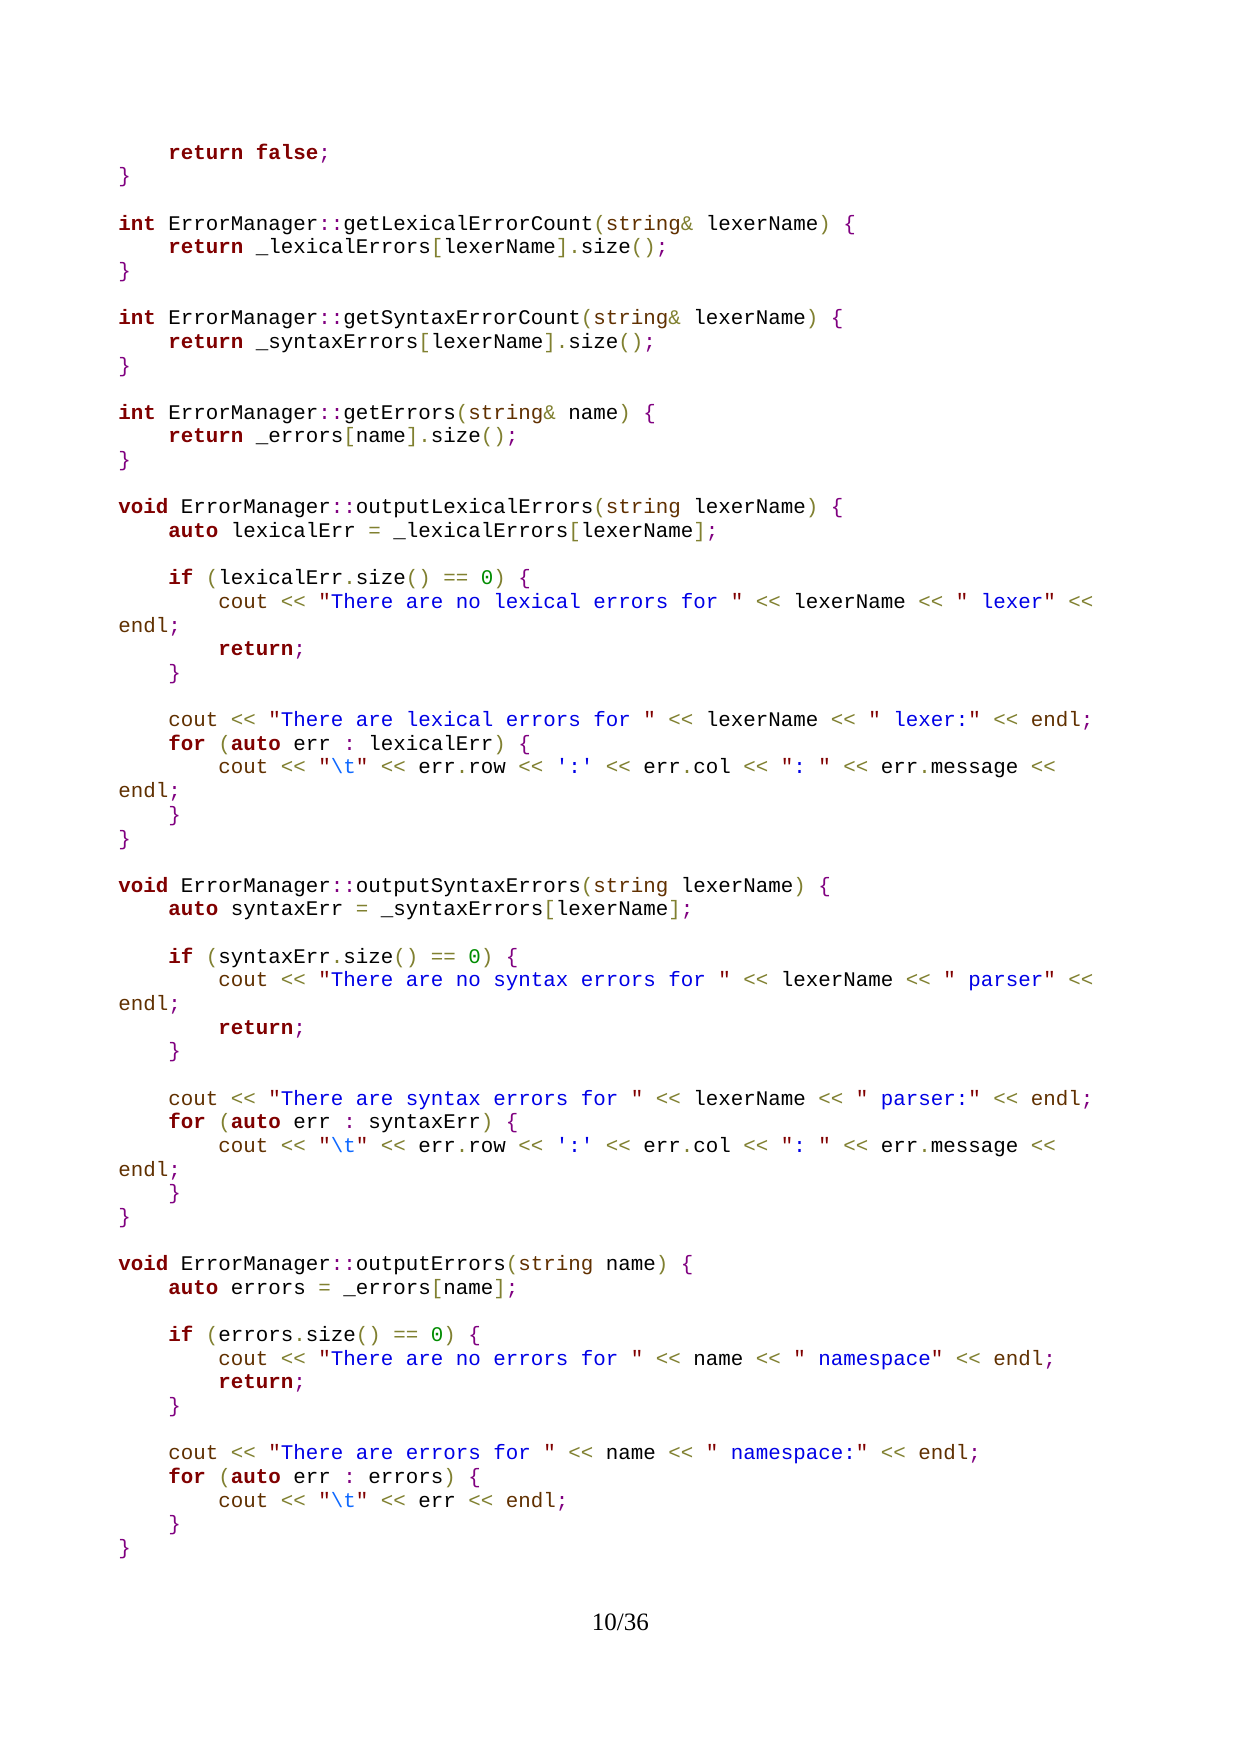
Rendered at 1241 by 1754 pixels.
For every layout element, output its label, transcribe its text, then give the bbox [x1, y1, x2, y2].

text cout << "There are errors for " << name << " namespace:" << endl; [118, 1442, 1122, 1466]
text if (syntaxErr.size() == 0) { [118, 946, 1122, 969]
text for (auto err : lexicalErr) { [118, 733, 1122, 757]
text } [118, 1513, 1122, 1537]
text cout << "\t" << err.row << ':' << err.col << ": " << err.message << endl; [118, 757, 1122, 804]
text } [118, 260, 1122, 284]
text int ErrorManager::getErrors(string& name) { [118, 402, 1122, 426]
text } [118, 1182, 1122, 1206]
text } [118, 827, 1122, 851]
text cout << "There are no lexical errors for " << lexerName << " lexer" << endl; [118, 591, 1122, 638]
text if (errors.size() == 0) { [118, 1324, 1122, 1348]
text } [118, 662, 1122, 686]
text auto lexicalErr = _lexicalErrors[lexerName]; [118, 520, 1122, 544]
text } [118, 1040, 1122, 1064]
text cout << "\t" << err.row << ':' << err.col << ": " << err.message << endl; [118, 1135, 1122, 1182]
text return _syntaxErrors[lexerName].size(); [118, 331, 1122, 354]
text cout << "There are syntax errors for " << lexerName << " parser:" << endl; [118, 1088, 1122, 1111]
text return; [118, 1017, 1122, 1040]
text } [118, 354, 1122, 378]
text for (auto err : syntaxErr) { [118, 1111, 1122, 1135]
text } [118, 1395, 1122, 1419]
text int ErrorManager::getLexicalErrorCount(string& lexerName) { [118, 213, 1122, 236]
text } [118, 1206, 1122, 1229]
text return _errors[name].size(); [118, 426, 1122, 449]
text if (lexicalErr.size() == 0) { [118, 567, 1122, 591]
text void ErrorManager::outputLexicalErrors(string lexerName) { [118, 496, 1122, 520]
text } [118, 165, 1122, 189]
text } [118, 804, 1122, 827]
text cout << "\t" << err << endl; [118, 1489, 1122, 1513]
text cout << "There are lexical errors for " << lexerName << " lexer:" << endl; [118, 709, 1122, 733]
text return false; [118, 142, 1122, 165]
text for (auto err : errors) { [118, 1466, 1122, 1489]
text auto errors = _errors[name]; [118, 1277, 1122, 1300]
text return; [118, 638, 1122, 662]
text void ErrorManager::outputSyntaxErrors(string lexerName) { [118, 875, 1122, 898]
text int ErrorManager::getSyntaxErrorCount(string& lexerName) { [118, 307, 1122, 331]
text cout << "There are no errors for " << name << " namespace" << endl; [118, 1348, 1122, 1371]
text } [118, 449, 1122, 473]
text cout << "There are no syntax errors for " << lexerName << " parser" << endl; [118, 969, 1122, 1017]
text } [118, 1537, 1122, 1561]
text auto syntaxErr = _syntaxErrors[lexerName]; [118, 898, 1122, 922]
text return; [118, 1371, 1122, 1395]
text return _lexicalErrors[lexerName].size(); [118, 236, 1122, 260]
text void ErrorManager::outputErrors(string name) { [118, 1253, 1122, 1277]
